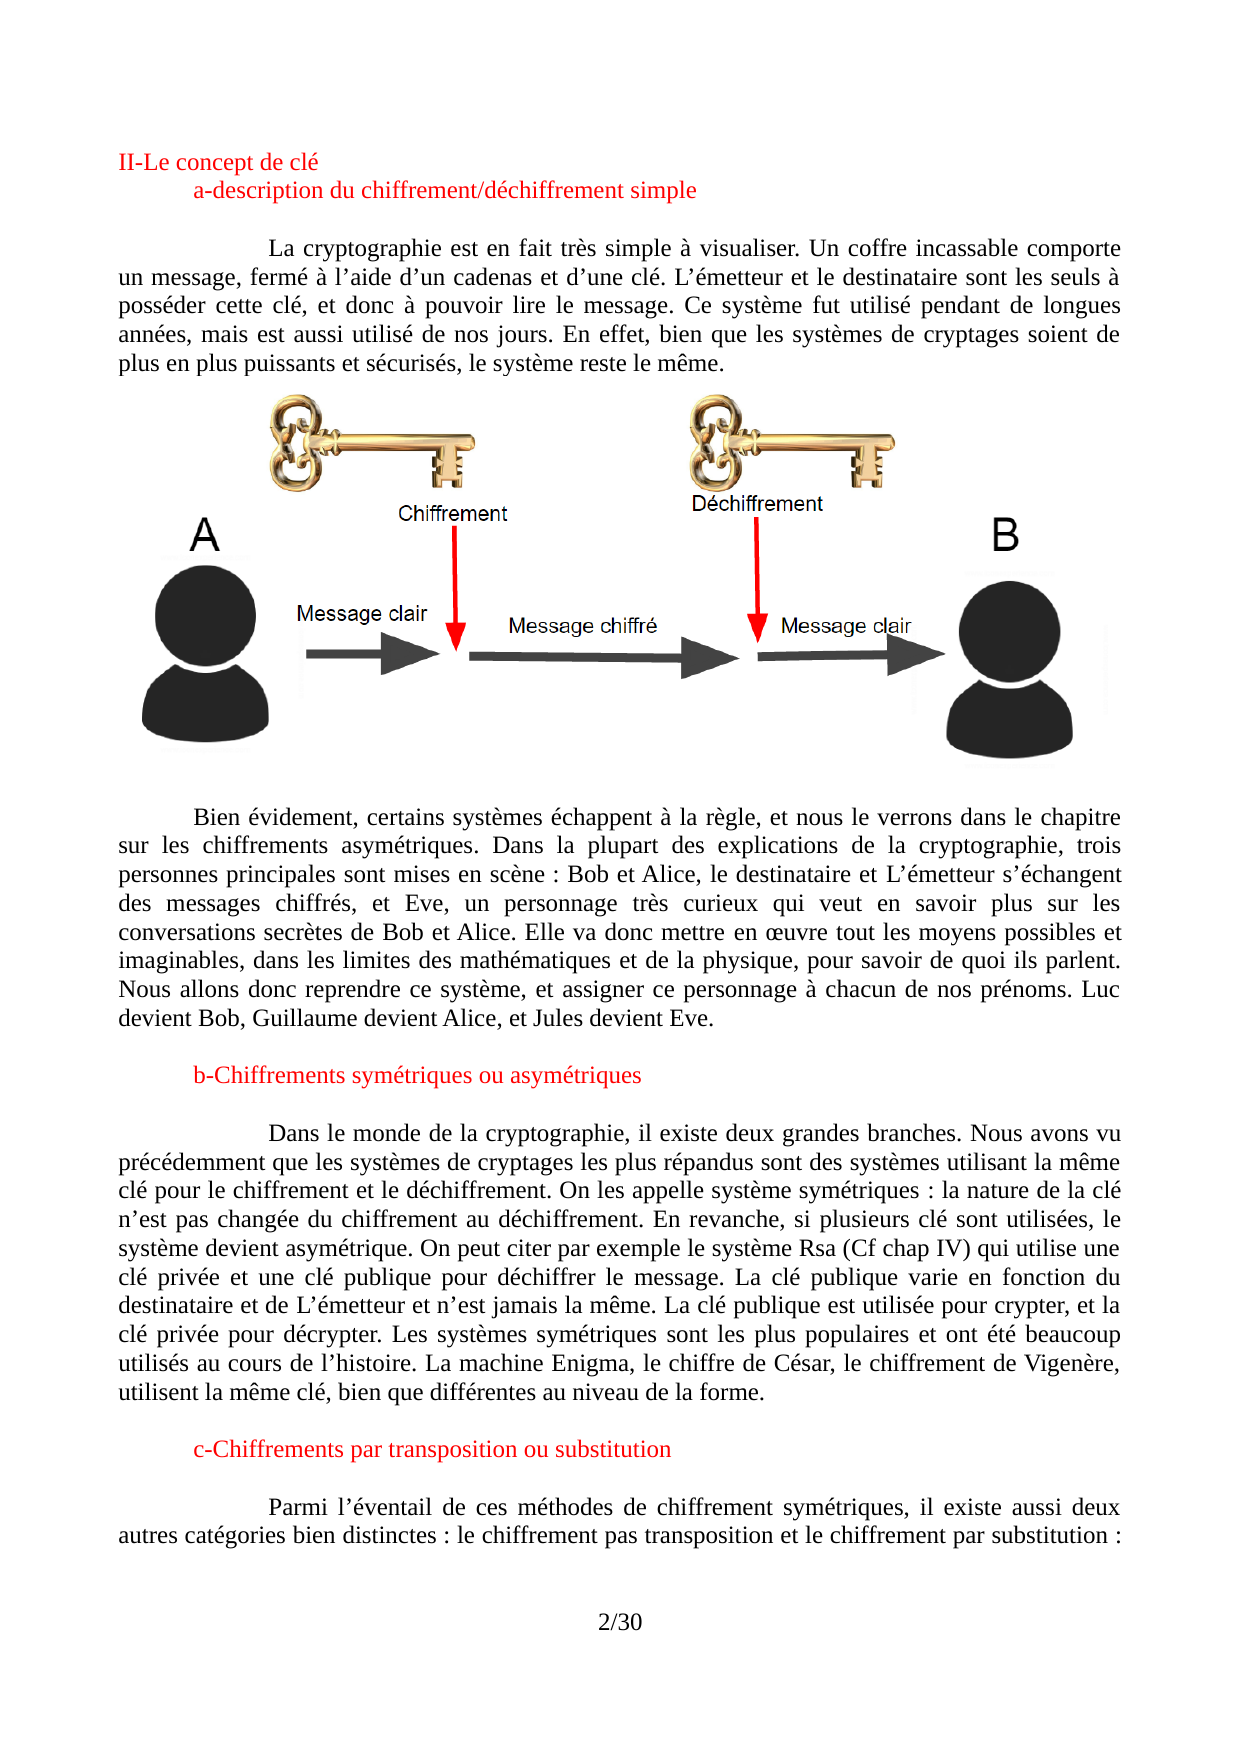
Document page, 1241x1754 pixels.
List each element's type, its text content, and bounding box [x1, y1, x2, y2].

text La cryptographie est en fait très simple à visualiser. Un coffre incassable comporte un message, fermé à l’aide d’un cadenas et d’une clé. L’émetteur et le destinataire sont les seuls à posséder cette clé, et donc à pouvoir lire le message. Ce système fut utilisé pendant de longues années, mais est aussi utilisé de nos jours. En effet, bien que les systèmes de cryptages soient de plus en plus puissants et sécurisés, le système reste le même. [118, 233, 1122, 376]
text Dans le monde de la cryptographie, il existe deux grandes branches. Nous avons vu précédemment que les systèmes de cryptages les plus répandus sont des systèmes utilisant la même clé pour le chiffrement et le déchiffrement. On les appelle système symétriques : la nature de la clé n’est pas changée du chiffrement au déchiffrement. En revanche, si plusieurs clé sont utilisées, le système devient asymétrique. On peut citer par exemple le système Rsa (Cf chap IV) qui utilise une clé privée et une clé publique pour déchiffrer le message. La clé publique varie en fonction du destinataire et de L’émetteur et n’est jamais la même. La clé publique est utilisée pour crypter, et la clé privée pour décrypter. Les systèmes symétriques sont les plus populaires et ont été beaucoup utilisés au cours de l’histoire. La machine Enigma, le chiffre de César, le chiffrement de Vigenère, utilisent la même clé, bien que différentes au niveau de la forme. [118, 1118, 1122, 1406]
text c-Chiffrements par transposition ou substitution [118, 1434, 1122, 1463]
picture [118, 376, 1123, 802]
text Bien évidement, certains systèmes échappent à la règle, et nous le verrons dans le chapitre sur les chiffrements asymétriques. Dans la plupart des explications de la cryptographie, trois personnes principales sont mises en scène : Bob et Alice, le destinataire et L’émetteur s’échangent des messages chiffrés, et Eve, un personnage très curieux qui veut en savoir plus sur les conversations secrètes de Bob et Alice. Elle va donc mettre en œuvre tout les moyens possibles et imaginables, dans les limites des mathématiques et de la physique, pour savoir de quoi ils parlent. Nous allons donc reprendre ce système, et assigner ce personnage à chacun de nos prénoms. Luc devient Bob, Guillaume devient Alice, et Jules devient Eve. [118, 802, 1122, 1032]
text b-Chiffrements symétriques ou asymétriques [118, 1061, 1122, 1089]
text a-description du chiffrement/déchiffrement simple [118, 176, 1122, 204]
text II-Le concept de clé [118, 147, 1122, 176]
text Parmi l’éventail de ces méthodes de chiffrement symétriques, il existe aussi deux autres catégories bien distinctes : le chiffrement pas transposition et le chiffrement par substitution : [118, 1492, 1122, 1549]
